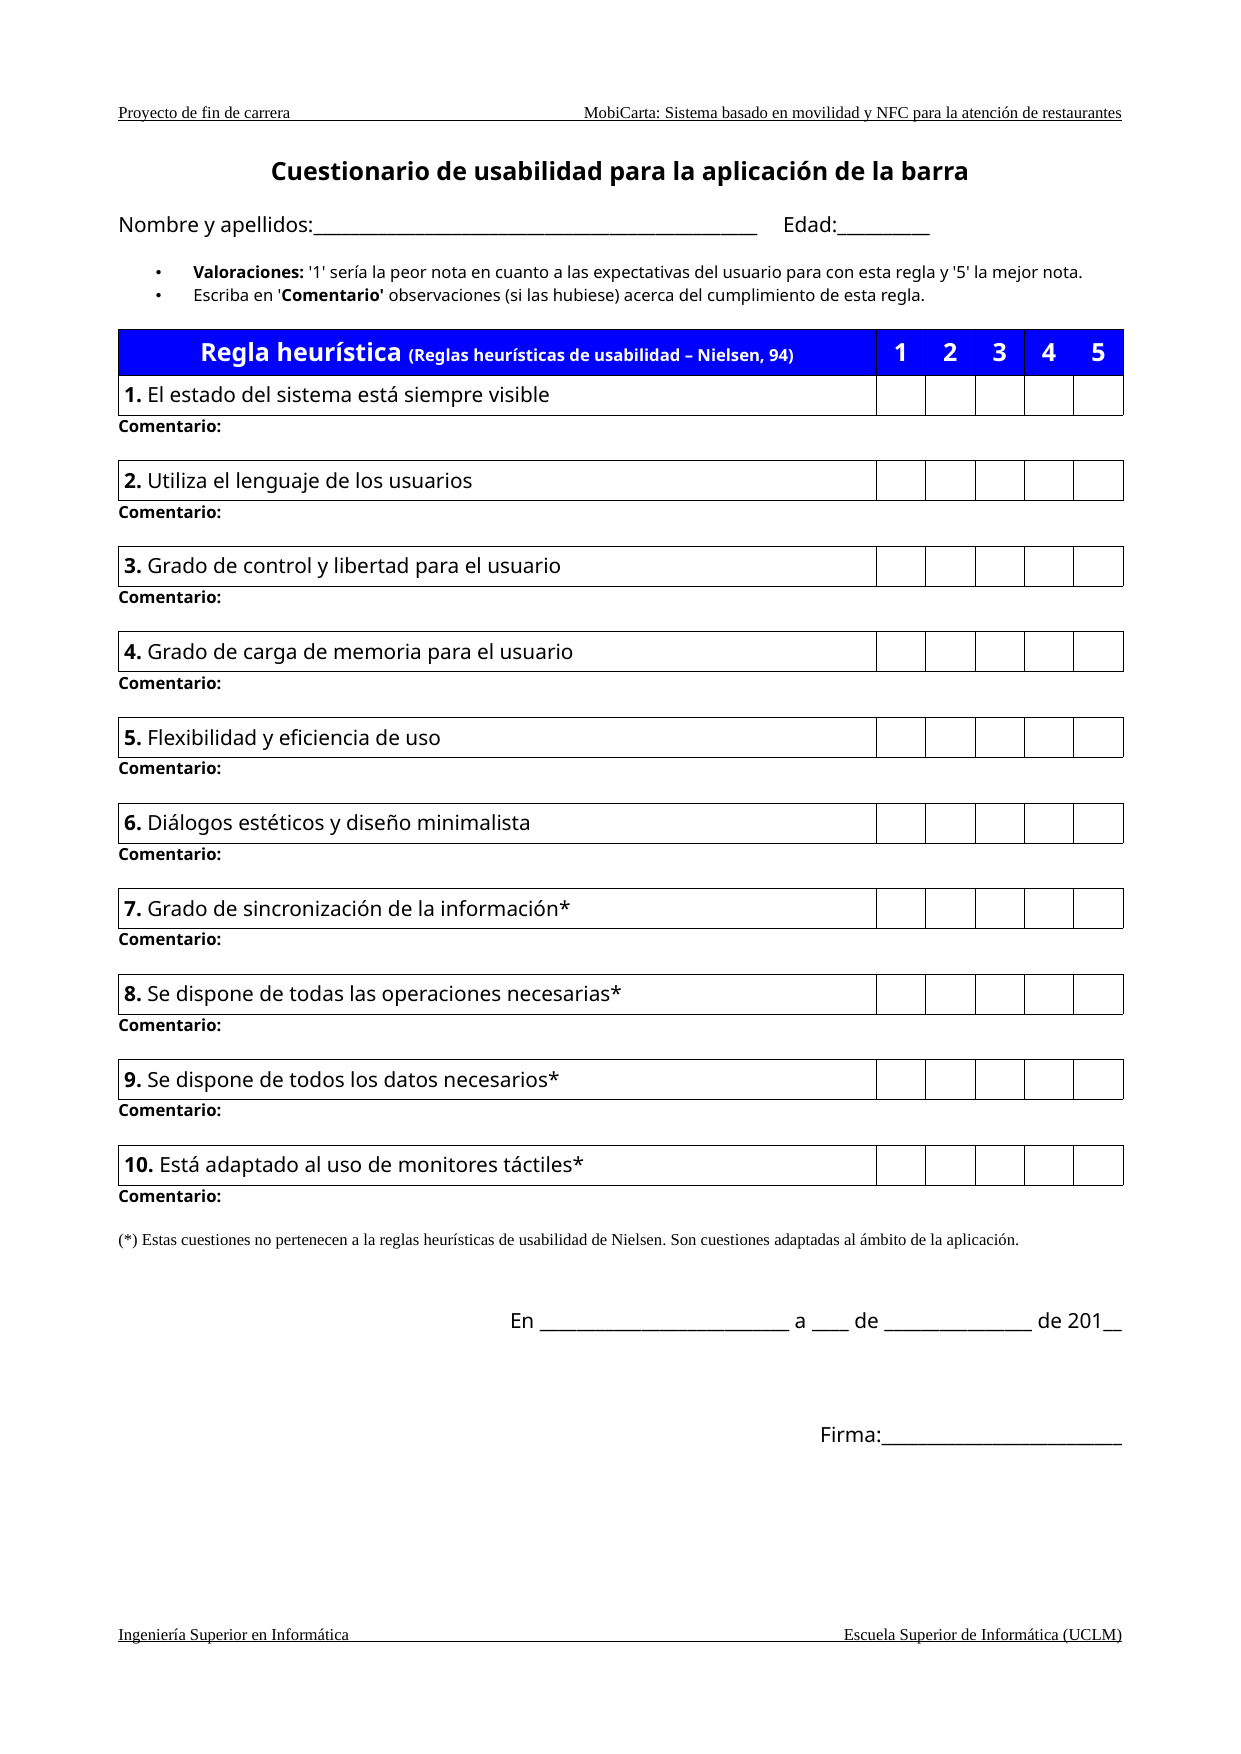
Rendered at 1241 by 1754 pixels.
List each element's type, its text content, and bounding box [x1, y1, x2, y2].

table_cell Comentario: [118, 929, 1123, 973]
table_cell [877, 461, 925, 500]
table_cell [877, 889, 925, 928]
table_cell [877, 547, 925, 586]
table_cell 9. Se dispone de todos los datos necesarios* [119, 1060, 876, 1099]
table_cell [877, 975, 925, 1013]
table_header 3 [976, 330, 1024, 375]
table_cell [976, 1060, 1024, 1099]
table_header 4 [1025, 330, 1073, 375]
table_cell [877, 1060, 925, 1099]
table_cell Comentario: [118, 672, 1123, 717]
table_cell Comentario: [118, 501, 1123, 546]
text (*) Estas cuestiones no pertenecen a la reglas heurísticas de usabilidad de Nielsen. Son cuestiones adaptadas al ámbito de la aplicación. [118, 1230, 1122, 1249]
list Valoraciones: '1' sería la peor nota en cuanto a las expectativas del usuario para con esta regla y '5' la mejor nota. [156, 261, 1122, 284]
text Cuestionario de usabilidad para la aplicación de la barra [118, 153, 1122, 187]
table_cell [926, 1146, 975, 1184]
text En ___________________________ a ____ de ________________ de 201__ [118, 1307, 1122, 1335]
table_cell 4. Grado de carga de memoria para el usuario [119, 632, 876, 671]
table_cell [1025, 547, 1073, 586]
table_cell Comentario: [118, 844, 1123, 888]
text Firma:__________________________ [118, 1420, 1122, 1449]
text Nombre y apellidos:________________________________________________ Edad:__________ [118, 210, 1122, 238]
table_cell [926, 718, 975, 757]
table_cell [926, 975, 975, 1013]
table_cell [1025, 804, 1073, 842]
table_cell [1074, 376, 1123, 415]
table_cell [877, 632, 925, 671]
table_cell Comentario: [118, 1015, 1123, 1059]
table_cell [926, 376, 975, 415]
table_cell [1025, 718, 1073, 757]
table_cell [976, 1146, 1024, 1184]
table_cell [976, 547, 1024, 586]
table_cell [976, 718, 1024, 757]
table_cell [1074, 1060, 1123, 1099]
table_cell [976, 376, 1024, 415]
table_cell [1074, 804, 1123, 842]
table_cell [1074, 547, 1123, 586]
table_cell 5. Flexibilidad y eficiencia de uso [119, 718, 876, 757]
table_cell 2. Utiliza el lenguaje de los usuarios [119, 461, 876, 500]
list Escriba en 'Comentario' observaciones (si las hubiese) acerca del cumplimiento de esta regla. [156, 284, 1122, 306]
table_header Regla heurística (Reglas heurísticas de usabilidad – Nielsen, 94) [119, 330, 876, 375]
table_cell [976, 975, 1024, 1013]
table_header 2 [926, 330, 975, 375]
table_cell [926, 547, 975, 586]
table_cell [976, 889, 1024, 928]
table_cell [976, 804, 1024, 842]
table_cell [926, 1060, 975, 1099]
table_cell Comentario: [118, 1100, 1123, 1144]
table_cell [877, 804, 925, 842]
table_cell Comentario: [118, 587, 1123, 631]
table_cell [1025, 975, 1073, 1013]
table_cell [976, 461, 1024, 500]
table_cell 1. El estado del sistema está siempre visible [119, 376, 876, 415]
table_cell [1074, 461, 1123, 500]
table_cell [976, 632, 1024, 671]
table_cell [1074, 632, 1123, 671]
table_cell [1025, 376, 1073, 415]
table_cell [877, 376, 925, 415]
table_cell 7. Grado de sincronización de la información* [119, 889, 876, 928]
table_cell [926, 461, 975, 500]
table_cell 8. Se dispone de todas las operaciones necesarias* [119, 975, 876, 1013]
table_cell [1025, 461, 1073, 500]
table_cell [1025, 632, 1073, 671]
table_cell Comentario: [118, 758, 1123, 802]
table_cell [1074, 1146, 1123, 1184]
table_cell Comentario: [118, 416, 1123, 460]
table_cell [926, 632, 975, 671]
table_cell [877, 718, 925, 757]
table_cell 3. Grado de control y libertad para el usuario [119, 547, 876, 586]
table_cell 10. Está adaptado al uso de monitores táctiles* [119, 1146, 876, 1184]
table_cell Comentario: [118, 1186, 1123, 1230]
table_cell [926, 889, 975, 928]
table_cell [877, 1146, 925, 1184]
table_cell 6. Diálogos estéticos y diseño minimalista [119, 804, 876, 842]
table_cell [1074, 975, 1123, 1013]
table_cell [1074, 889, 1123, 928]
table_cell [926, 804, 975, 842]
table_cell [1025, 1146, 1073, 1184]
table_header 1 [877, 330, 925, 375]
table_cell [1074, 718, 1123, 757]
table_cell [1025, 889, 1073, 928]
table_header 5 [1074, 330, 1123, 375]
table_cell [1025, 1060, 1073, 1099]
